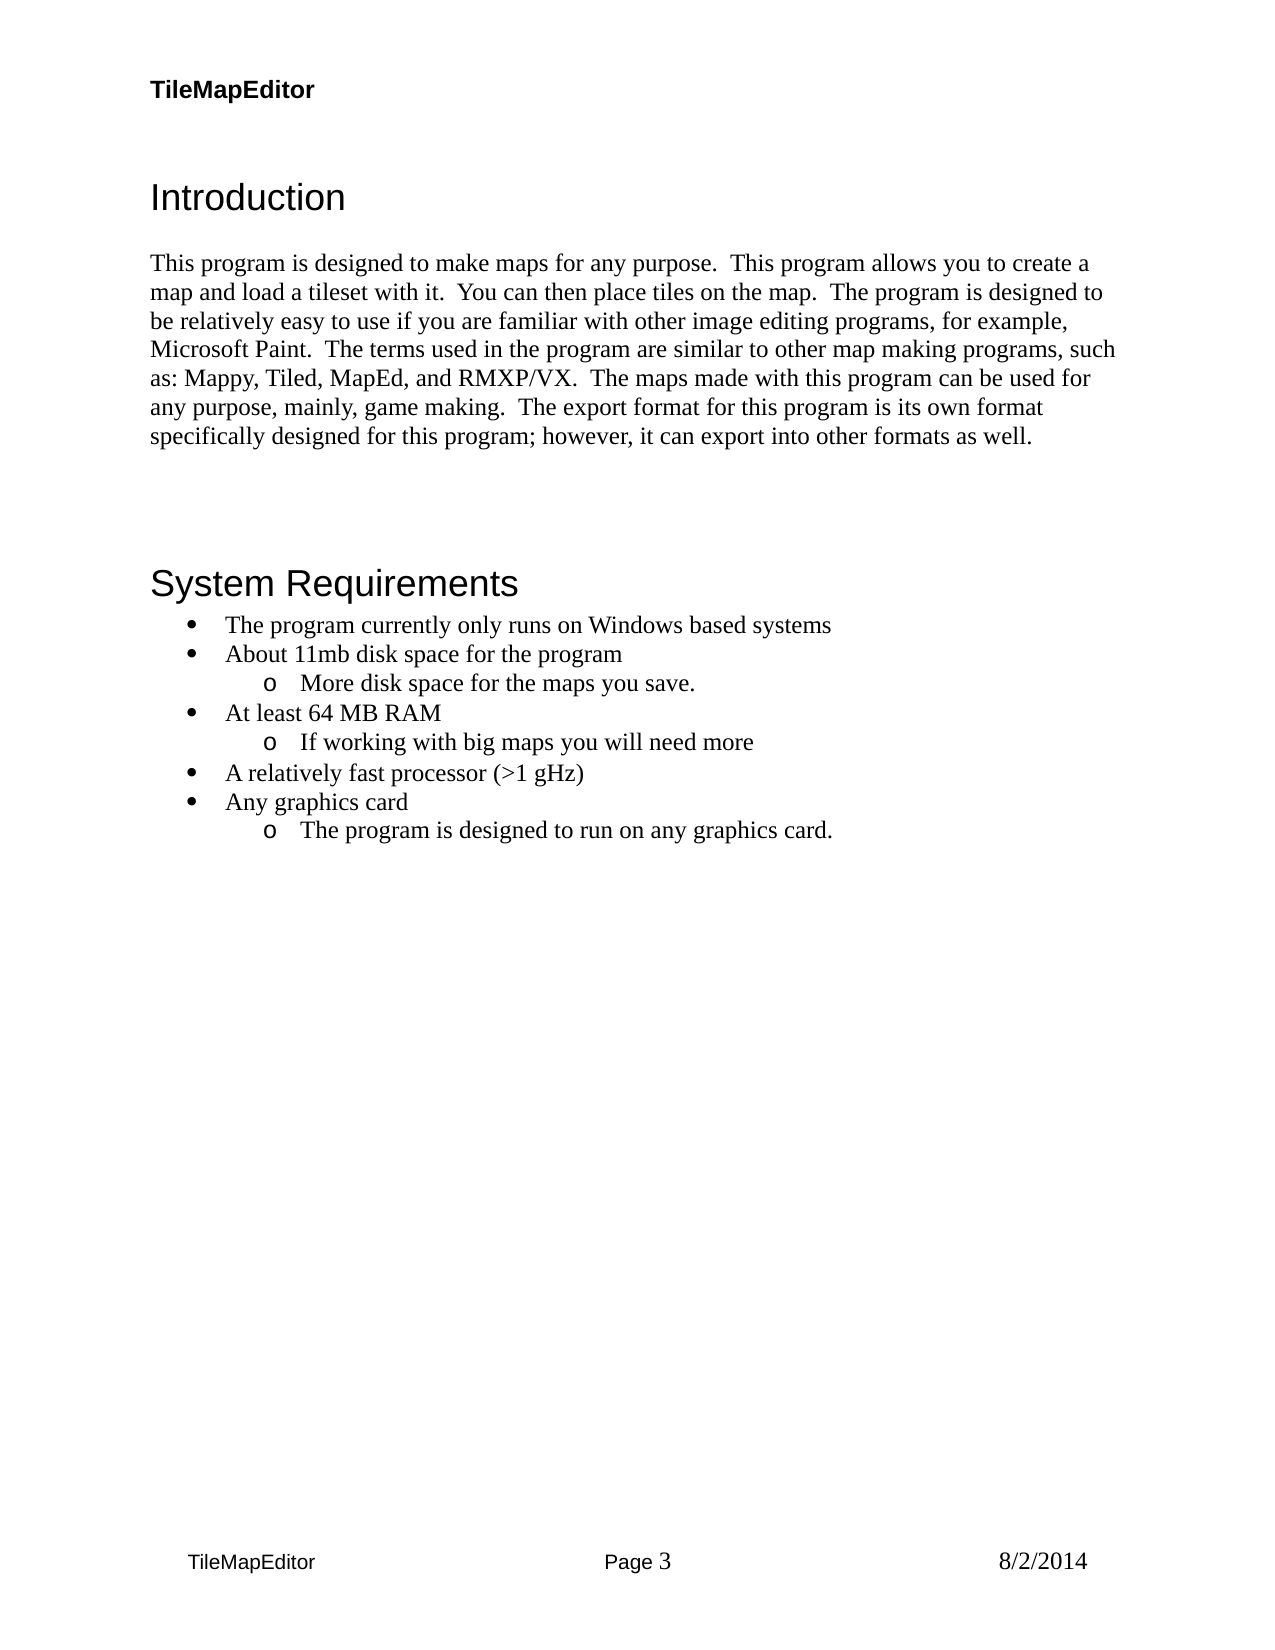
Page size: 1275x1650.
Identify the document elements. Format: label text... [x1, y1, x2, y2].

subtitle System Requirements [150, 561, 1125, 604]
list If working with big maps you will need more [262, 727, 1125, 758]
list More disk space for the maps you save. [262, 668, 1125, 698]
list About 11mb disk space for the program [187, 639, 1125, 668]
list The program is designed to run on any graphics card. [262, 816, 1125, 846]
text This program is designed to make maps for any purpose. This program allows you to create a map and load a tileset with it. You can then place tiles on the map. The program is designed to be relatively easy to use if you are familiar with other image editing programs, for example, Microsoft Paint. The terms used in the program are similar to other map making programs, such as: Mappy, Tiled, MapEd, and RMXP/VX. The maps made with this program can be used for any purpose, mainly, game making. The export format for this program is its own format specifically designed for this program; however, it can export into other formats as well. [150, 248, 1125, 449]
subtitle Introduction [150, 175, 1125, 218]
list Any graphics card [187, 787, 1125, 816]
list A relatively fast processor (>1 gHz) [187, 758, 1125, 787]
list The program currently only runs on Windows based systems [187, 610, 1125, 639]
list At least 64 MB RAM [187, 698, 1125, 727]
